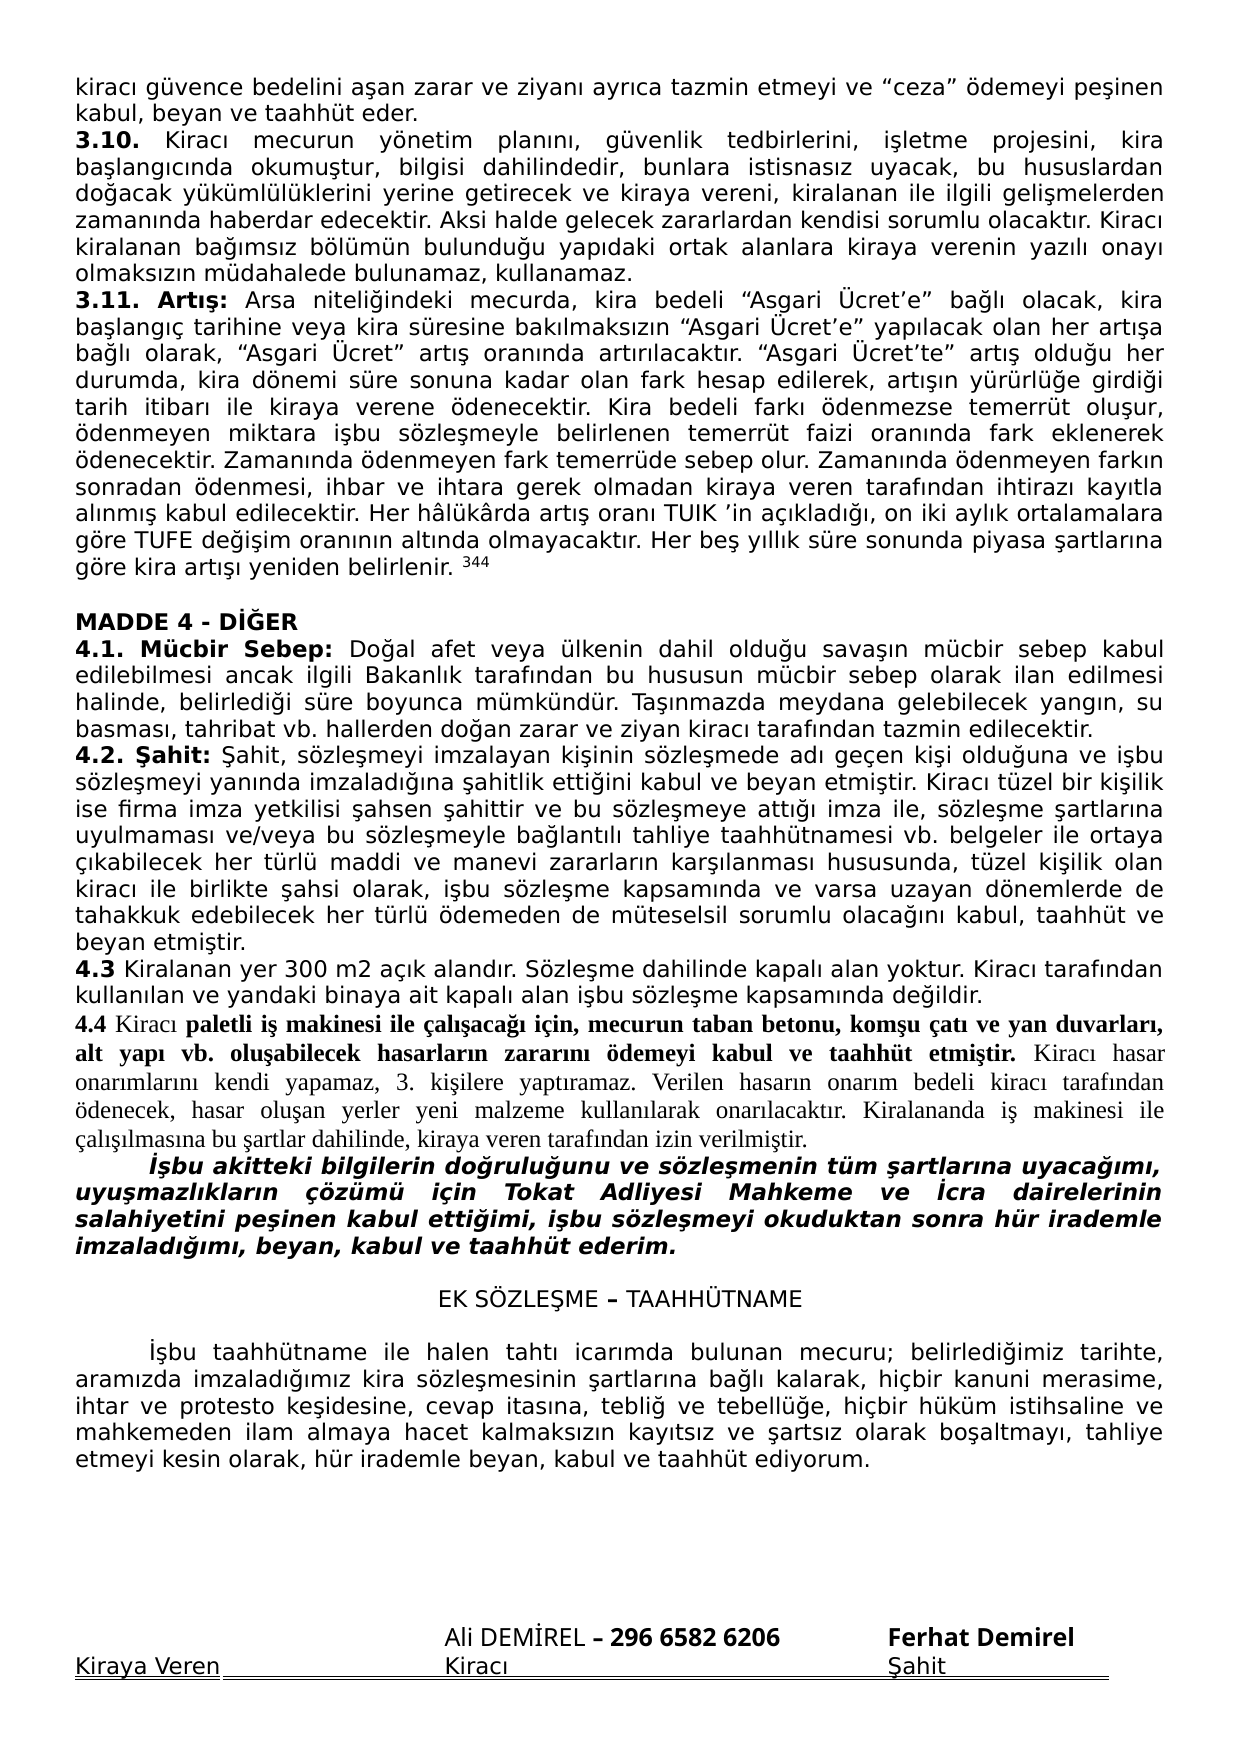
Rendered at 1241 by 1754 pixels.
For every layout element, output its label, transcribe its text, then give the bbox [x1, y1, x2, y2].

text kiracı güvence bedelini aşan zarar ve ziyanı ayrıca tazmin etmeyi ve “ceza” ödemeyi peşinen kabul, beyan ve taahhüt eder. [75, 74, 1165, 127]
text MADDE 4 - DİĞER [75, 609, 1165, 636]
text İşbu taahhütname ile halen tahtı icarımda bulunan mecuru; belirlediğimiz tarihte, aramızda imzaladığımız kira sözleşmesinin şartlarına bağlı kalarak, hiçbir kanuni merasime, ihtar ve protesto keşidesine, cevap itasına, tebliğ ve tebellüğe, hiçbir hüküm istihsaline ve mahkemeden ilam almaya hacet kalmaksızın kayıtsız ve şartsız olarak boşaltmayı, tahliye etmeyi kesin olarak, hür irademle beyan, kabul ve taahhüt ediyorum. [75, 1339, 1165, 1473]
text 4.3 Kiralanan yer 300 m2 açık alandır. Sözleşme dahilinde kapalı alan yoktur. Kiracı tarafından kullanılan ve yandaki binaya ait kapalı alan işbu sözleşme kapsamında değildir. [75, 956, 1165, 1009]
text 4.4 Kiracı paletli iş makinesi ile çalışacağı için, mecurun taban betonu, komşu çatı ve yan duvarları, alt yapı vb. oluşabilecek hasarların zararını ödemeyi kabul ve taahhüt etmiştir. Kiracı hasar onarımlarını kendi yapamaz, 3. kişilere yaptıramaz. Verilen hasarın onarım bedeli kiracı tarafından ödenecek, hasar oluşan yerler yeni malzeme kullanılarak onarılacaktır. Kiralananda iş makinesi ile çalışılmasına bu şartlar dahilinde, kiraya veren tarafından izin verilmiştir. [75, 1009, 1165, 1153]
text 3.10. Kiracı mecurun yönetim planını, güvenlik tedbirlerini, işletme projesini, kira başlangıcında okumuştur, bilgisi dahilindedir, bunlara istisnasız uyacak, bu hususlardan doğacak yükümlülüklerini yerine getirecek ve kiraya vereni, kiralanan ile ilgili gelişmelerden zamanında haberdar edecektir. Aksi halde gelecek zararlardan kendisi sorumlu olacaktır. Kiracı kiralanan bağımsız bölümün bulunduğu yapıdaki ortak alanlara kiraya verenin yazılı onayı olmaksızın müdahalede bulunamaz, kullanamaz. [75, 127, 1165, 287]
text 4.1. Mücbir Sebep: Doğal afet veya ülkenin dahil olduğu savaşın mücbir sebep kabul edilebilmesi ancak ilgili Bakanlık tarafından bu hususun mücbir sebep olarak ilan edilmesi halinde, belirlediği süre boyunca mümkündür. Taşınmazda meydana gelebilecek yangın, su basması, tahribat vb. hallerden doğan zarar ve ziyan kiracı tarafından tazmin edilecektir. [75, 636, 1165, 742]
text 4.2. Şahit: Şahit, sözleşmeyi imzalayan kişinin sözleşmede adı geçen kişi olduğuna ve işbu sözleşmeyi yanında imzaladığına şahitlik ettiğini kabul ve beyan etmiştir. Kiracı tüzel bir kişilik ise firma imza yetkilisi şahsen şahittir ve bu sözleşmeye attığı imza ile, sözleşme şartlarına uyulmaması ve/veya bu sözleşmeyle bağlantılı tahliye taahhütnamesi vb. belgeler ile ortaya çıkabilecek her türlü maddi ve manevi zararların karşılanması hususunda, tüzel kişilik olan kiracı ile birlikte şahsi olarak, işbu sözleşme kapsamında ve varsa uzayan dönemlerde de tahakkuk edebilecek her türlü ödemeden de müteselsil sorumlu olacağını kabul, taahhüt ve beyan etmiştir. [75, 742, 1165, 956]
text EK SÖZLEŞME – TAAHHÜTNAME [75, 1286, 1165, 1313]
text 3.11. Artış: Arsa niteliğindeki mecurda, kira bedeli “Asgari Ücret’e” bağlı olacak, kira başlangıç tarihine veya kira süresine bakılmaksızın “Asgari Ücret’e” yapılacak olan her artışa bağlı olarak, “Asgari Ücret” artış oranında artırılacaktır. “Asgari Ücret’te” artış olduğu her durumda, kira dönemi süre sonuna kadar olan fark hesap edilerek, artışın yürürlüğe girdiği tarih itibarı ile kiraya verene ödenecektir. Kira bedeli farkı ödenmezse temerrüt oluşur, ödenmeyen miktara işbu sözleşmeyle belirlenen temerrüt faizi oranında fark eklenerek ödenecektir. Zamanında ödenmeyen fark temerrüde sebep olur. Zamanında ödenmeyen farkın sonradan ödenmesi, ihbar ve ihtara gerek olmadan kiraya veren tarafından ihtirazı kayıtla alınmış kabul edilecektir. Her hâlükârda artış oranı TUIK ’in açıkladığı, on iki aylık ortalamalara göre TUFE değişim oranının altında olmayacaktır. Her beş yıllık süre sonunda piyasa şartlarına göre kira artışı yeniden belirlenir. 344 [75, 287, 1165, 580]
text İşbu akitteki bilgilerin doğruluğunu ve sözleşmenin tüm şartlarına uyacağımı, uyuşmazlıkların çözümü için Tokat Adliyesi Mahkeme ve İcra dairelerinin salahiyetini peşinen kabul ettiğimi, işbu sözleşmeyi okuduktan sonra hür irademle imzaladığımı, beyan, kabul ve taahhüt ederim. [75, 1153, 1165, 1259]
